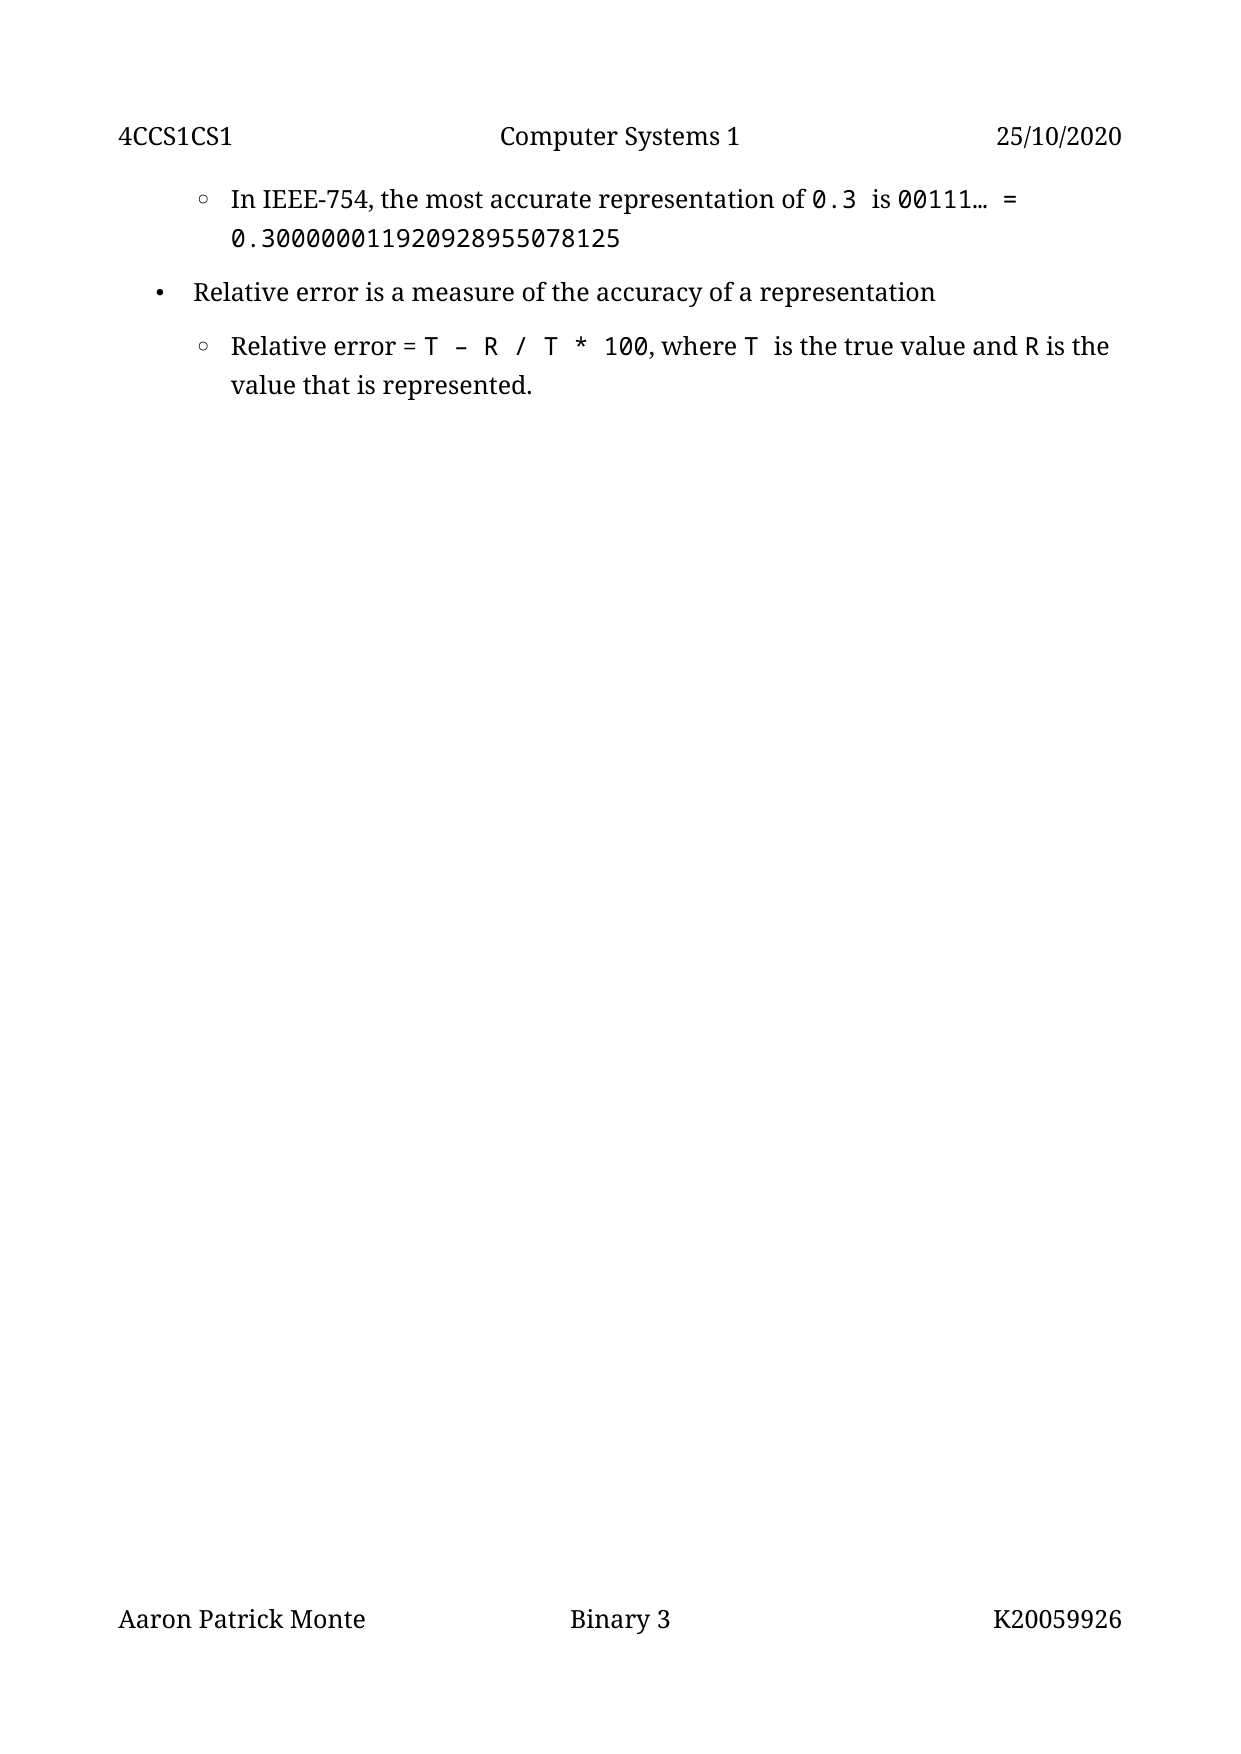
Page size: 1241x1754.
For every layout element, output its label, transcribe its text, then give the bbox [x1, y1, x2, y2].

list Relative error is a measure of the accuracy of a representation [156, 274, 1122, 309]
list In IEEE-754, the most accurate representation of 0.3 is 00111… = 0.300000011920928955078125 [193, 182, 1122, 255]
list Relative error = T – R / T * 100, where T is the true value and R is the value that is represented. [193, 328, 1122, 402]
